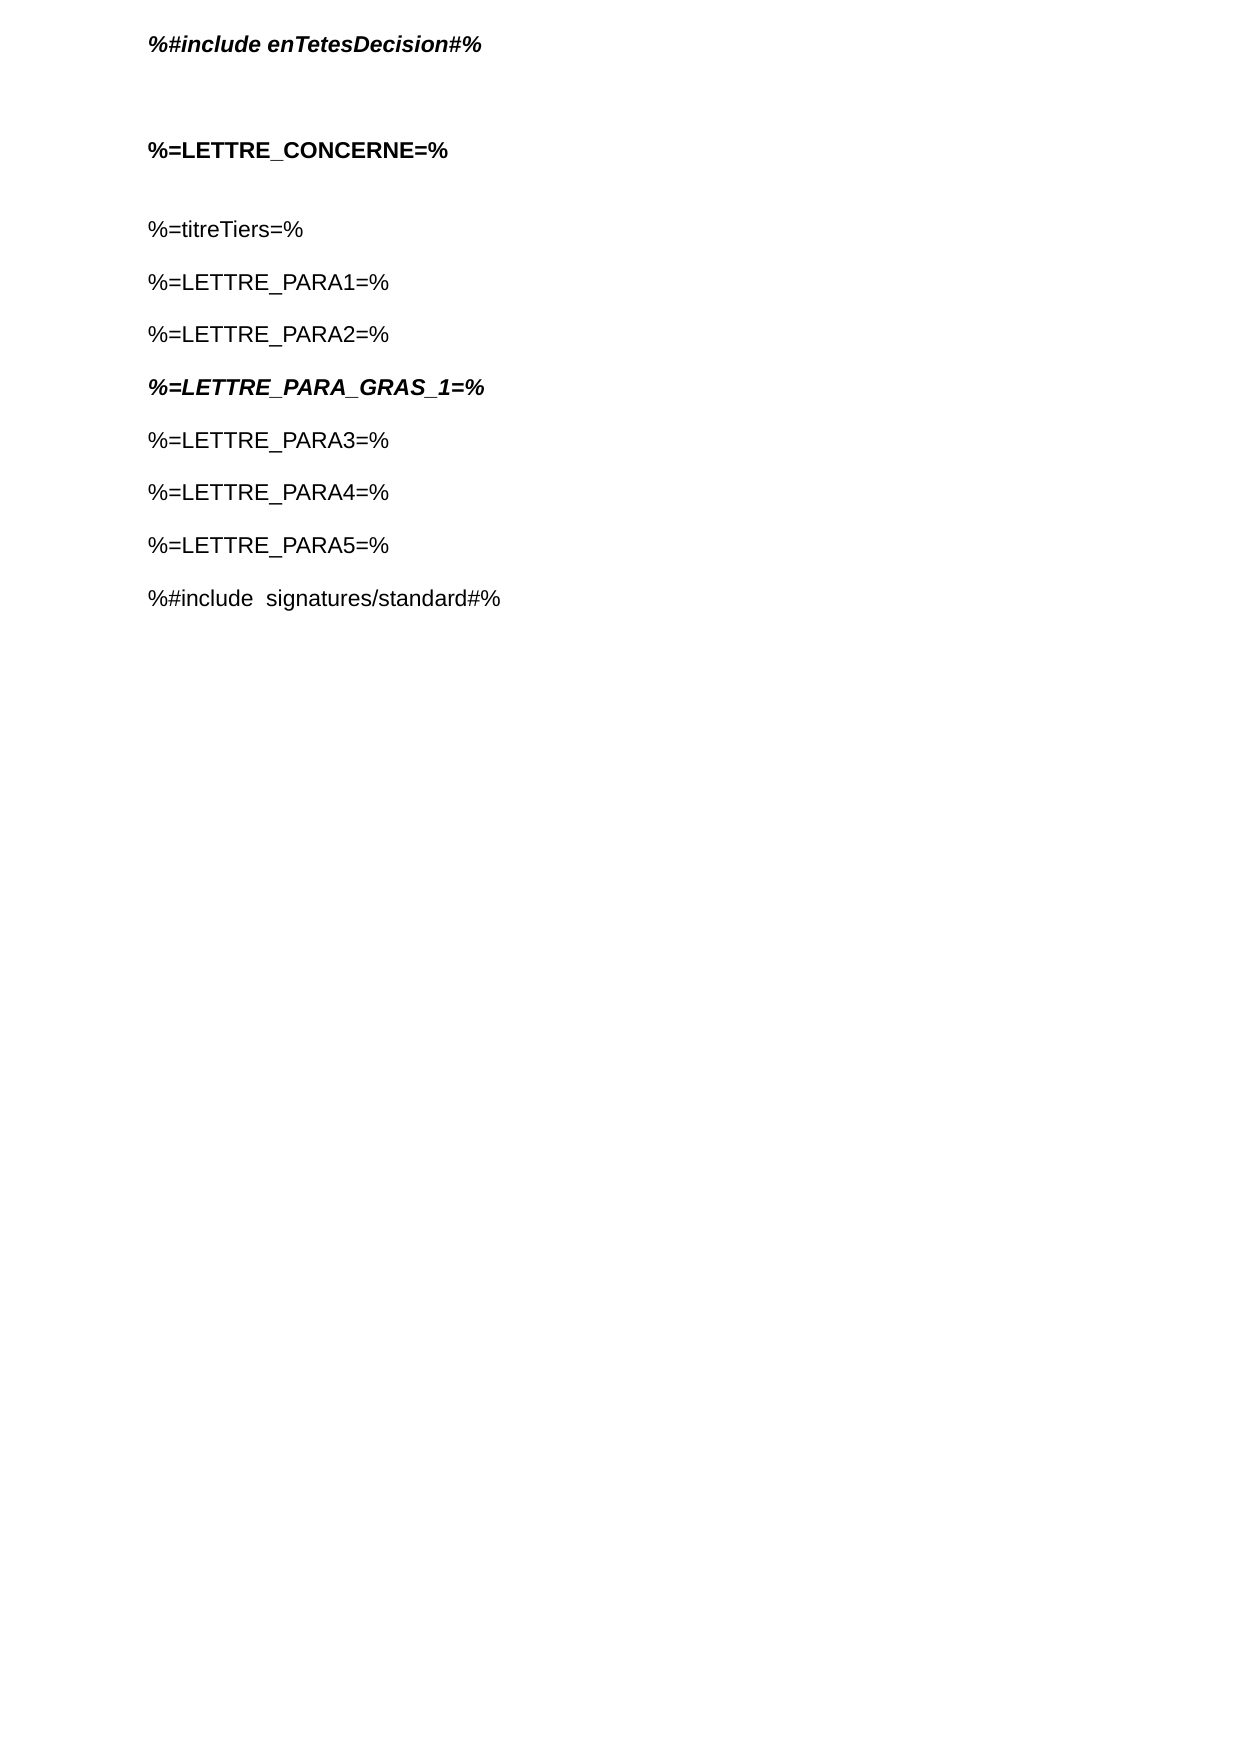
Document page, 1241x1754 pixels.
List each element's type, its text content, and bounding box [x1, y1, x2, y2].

text %=LETTRE_PARA1=% [148, 268, 1152, 295]
text %=LETTRE_PARA_GRAS_1=% [148, 374, 1152, 400]
text %=titreTiers=% [148, 216, 1152, 242]
text %=LETTRE_CONCERNE=% [148, 137, 1152, 163]
text %=LETTRE_PARA4=% [148, 479, 1152, 506]
text %#include signatures/standard#% [148, 585, 1152, 611]
text %=LETTRE_PARA3=% [148, 427, 1152, 453]
text %=LETTRE_PARA5=% [148, 532, 1152, 558]
text %#include enTetesDecision#% [148, 31, 1152, 58]
text %=LETTRE_PARA2=% [148, 321, 1152, 347]
